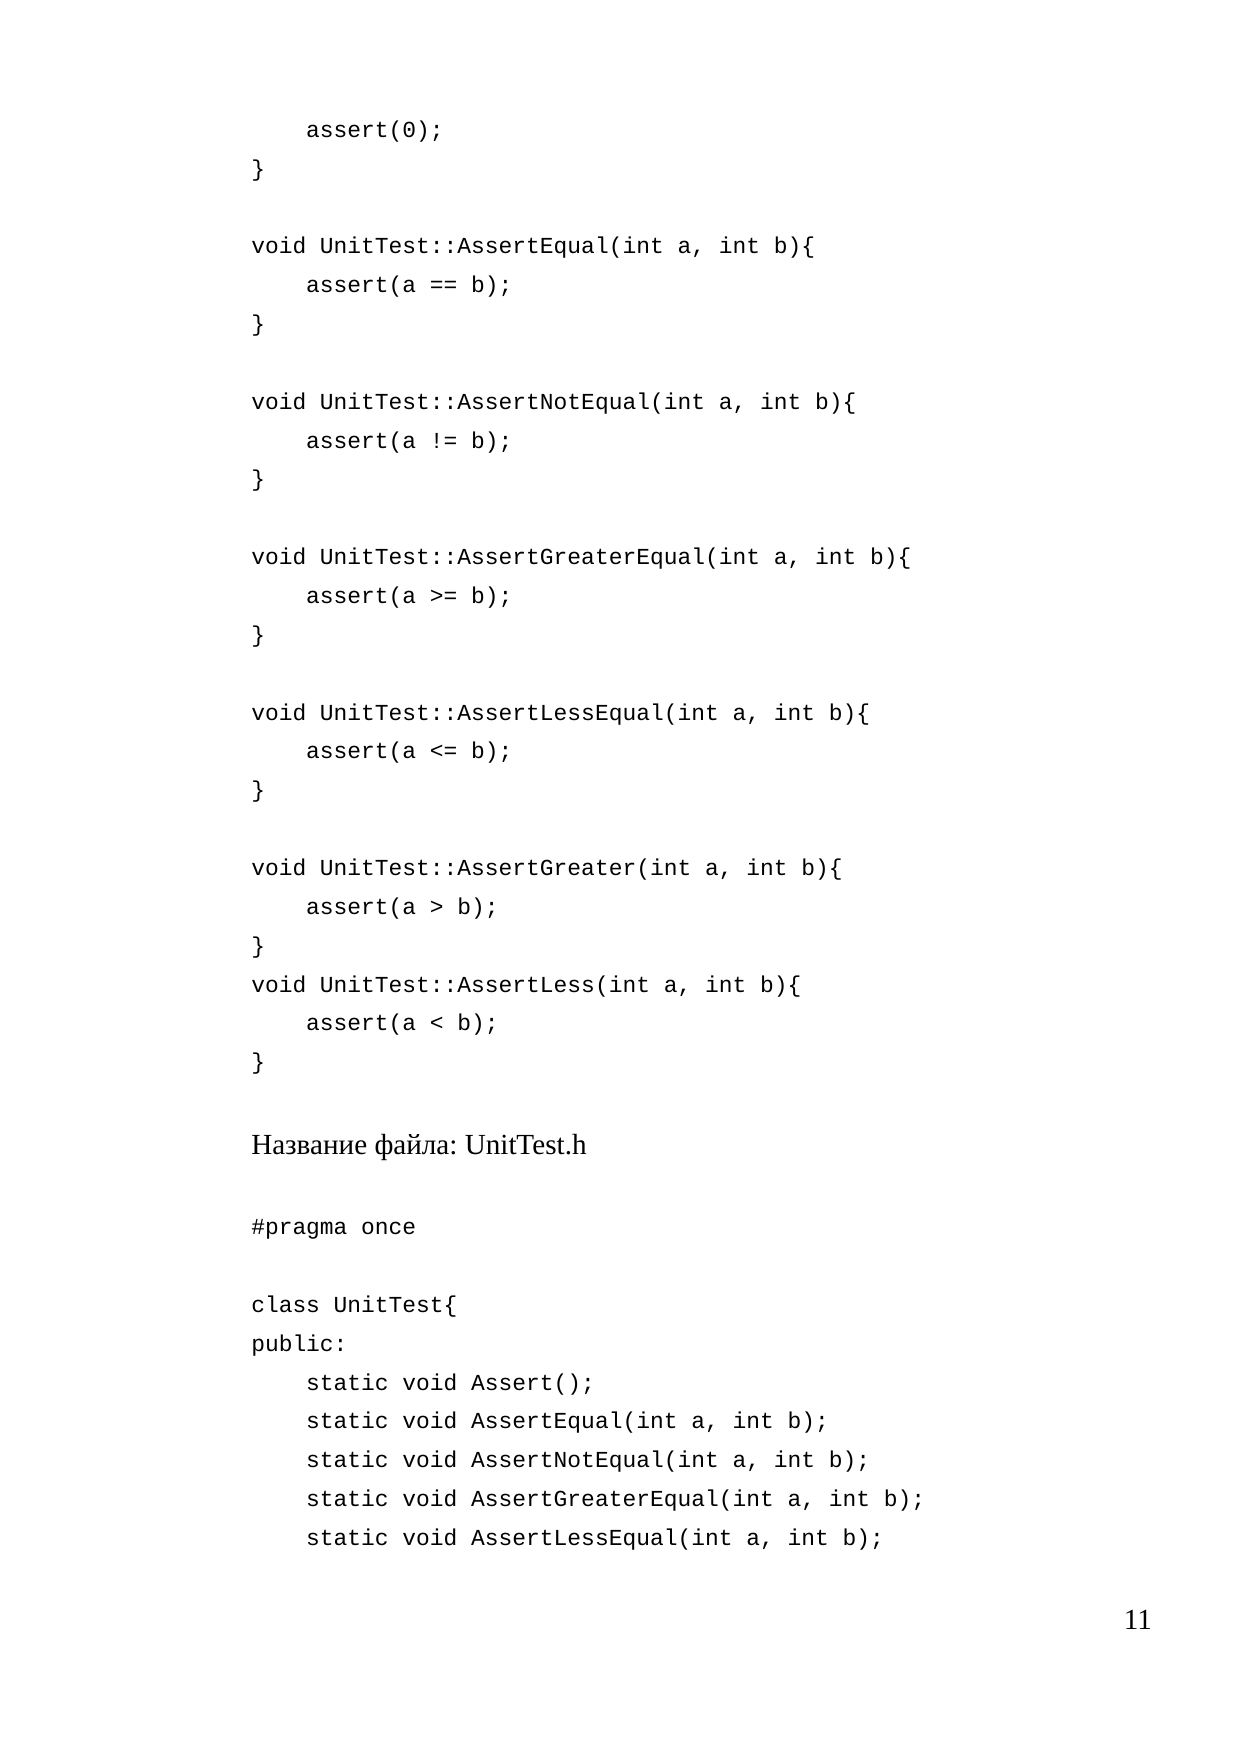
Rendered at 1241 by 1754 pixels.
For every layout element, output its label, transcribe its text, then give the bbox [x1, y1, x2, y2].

text } [177, 934, 1152, 960]
text void UnitTest::AssertLess(int a, int b){ [177, 973, 1152, 999]
text } [177, 157, 1152, 183]
text } [177, 468, 1152, 494]
text #pragma once [177, 1215, 1152, 1241]
text static void AssertGreaterEqual(int a, int b); [177, 1487, 1152, 1513]
text static void AssertEqual(int a, int b); [177, 1410, 1152, 1436]
text assert(a == b); [177, 273, 1152, 299]
text assert(a <= b); [177, 740, 1152, 766]
text void UnitTest::AssertGreater(int a, int b){ [177, 856, 1152, 882]
text assert(a >= b); [177, 584, 1152, 610]
text assert(a < b); [177, 1012, 1152, 1038]
text } [177, 1051, 1152, 1077]
text class UnitTest{ [177, 1293, 1152, 1319]
text assert(0); [177, 118, 1152, 144]
text static void AssertNotEqual(int a, int b); [177, 1448, 1152, 1474]
text } [177, 779, 1152, 804]
text static void AssertLessEqual(int a, int b); [177, 1526, 1152, 1552]
text } [177, 312, 1152, 338]
text assert(a != b); [177, 429, 1152, 455]
text void UnitTest::AssertEqual(int a, int b){ [177, 235, 1152, 261]
text void UnitTest::AssertLessEqual(int a, int b){ [177, 701, 1152, 727]
text } [177, 623, 1152, 649]
text public: [177, 1332, 1152, 1358]
text void UnitTest::AssertGreaterEqual(int a, int b){ [177, 546, 1152, 571]
text Название файла: UnitTest.h [177, 1127, 1152, 1161]
text assert(a > b); [177, 895, 1152, 921]
text void UnitTest::AssertNotEqual(int a, int b){ [177, 390, 1152, 416]
text static void Assert(); [177, 1371, 1152, 1397]
